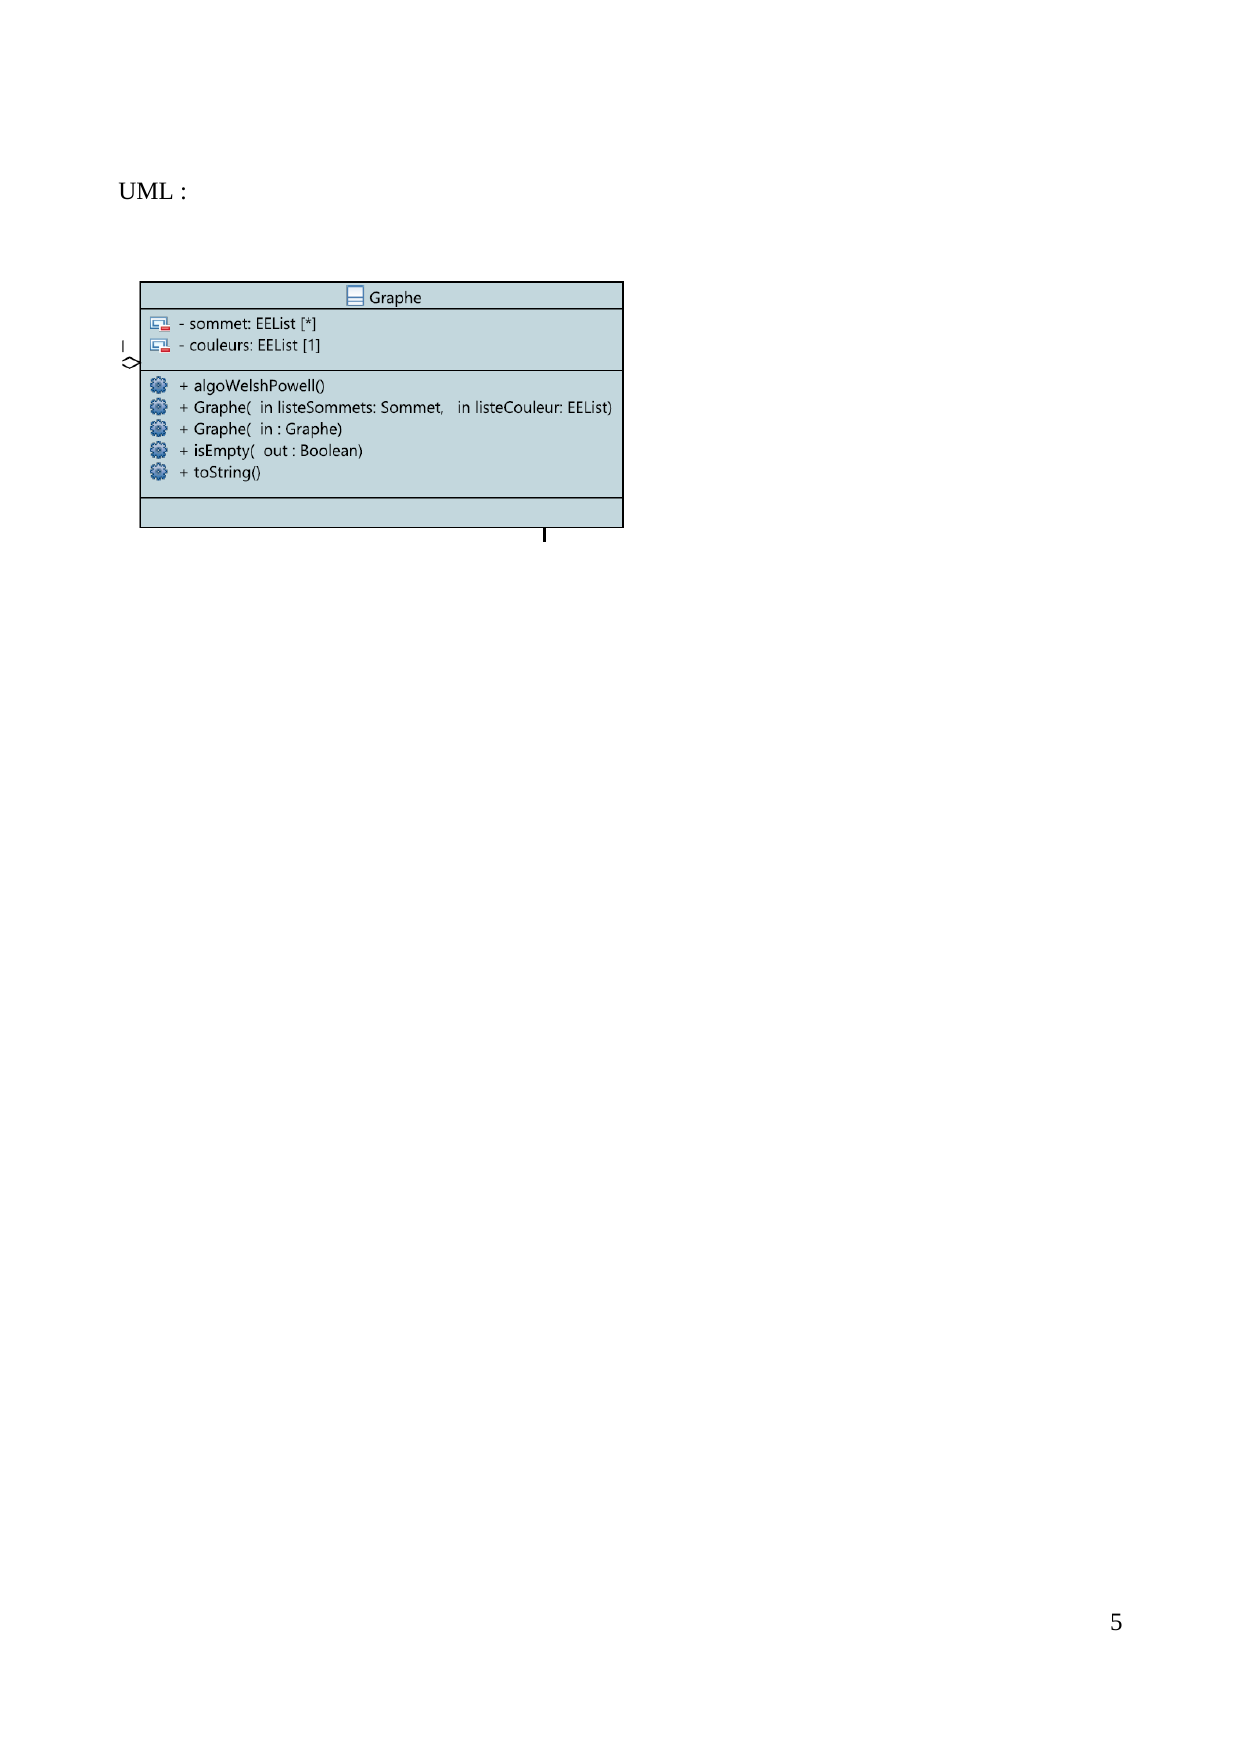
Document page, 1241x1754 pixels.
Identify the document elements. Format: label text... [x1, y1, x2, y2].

picture [122, 240, 632, 542]
text UML : [118, 176, 1122, 205]
